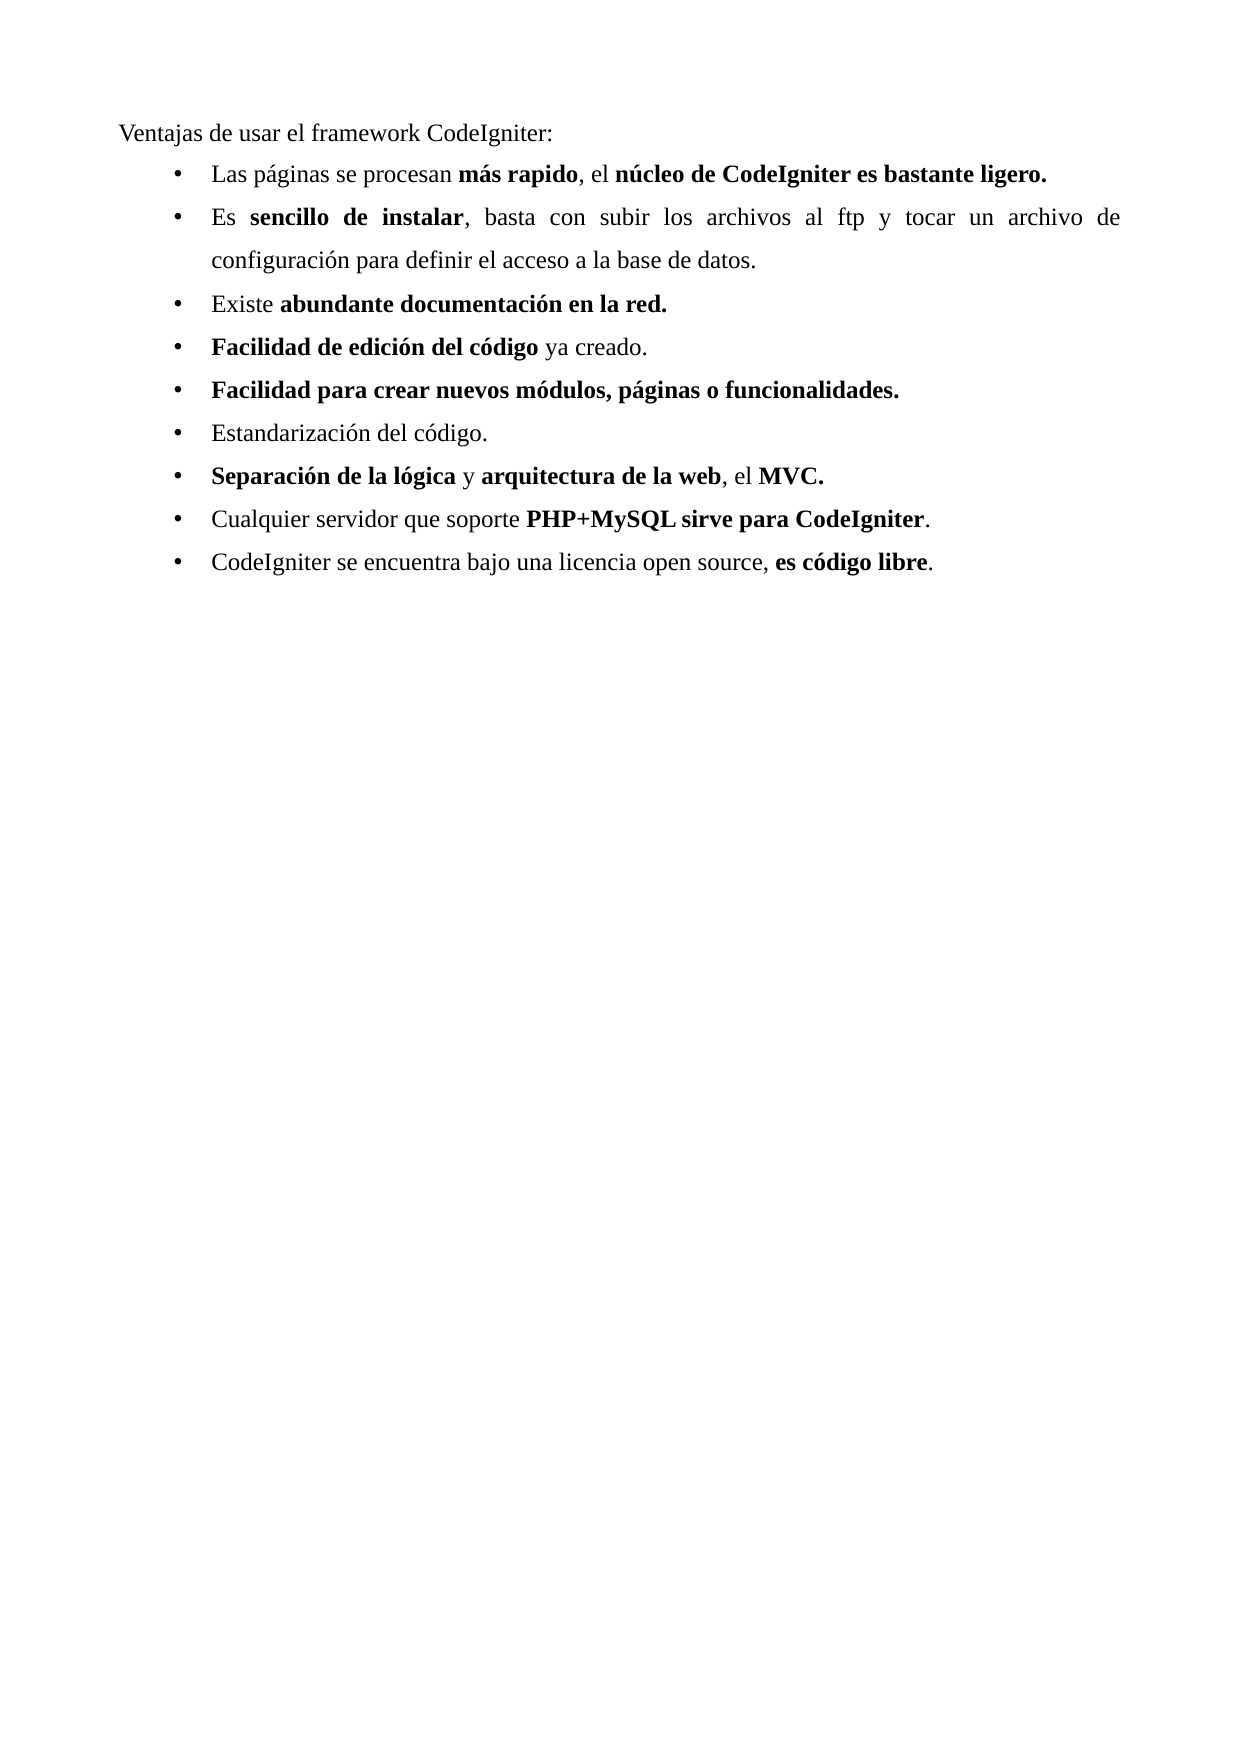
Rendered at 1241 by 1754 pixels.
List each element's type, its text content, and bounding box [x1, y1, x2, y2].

list Las páginas se procesan más rapido, el núcleo de CodeIgniter es bastante ligero. [173, 159, 1122, 188]
subtitle Ventajas de usar el framework CodeIgniter: [118, 118, 1122, 147]
list Cualquier servidor que soporte PHP+MySQL sirve para CodeIgniter. [173, 504, 1122, 533]
list Estandarización del código. [173, 418, 1122, 447]
list CodeIgniter se encuentra bajo una licencia open source, es código libre. [173, 547, 1122, 576]
list Facilidad de edición del código ya creado. [173, 332, 1122, 361]
list Separación de la lógica y arquitectura de la web, el MVC. [173, 461, 1122, 490]
list Facilidad para crear nuevos módulos, páginas o funcionalidades. [173, 375, 1122, 404]
list Es sencillo de instalar, basta con subir los archivos al ftp y tocar un archivo de configuración para definir el acceso a la base de datos. [173, 202, 1122, 274]
list Existe abundante documentación en la red. [173, 289, 1122, 317]
